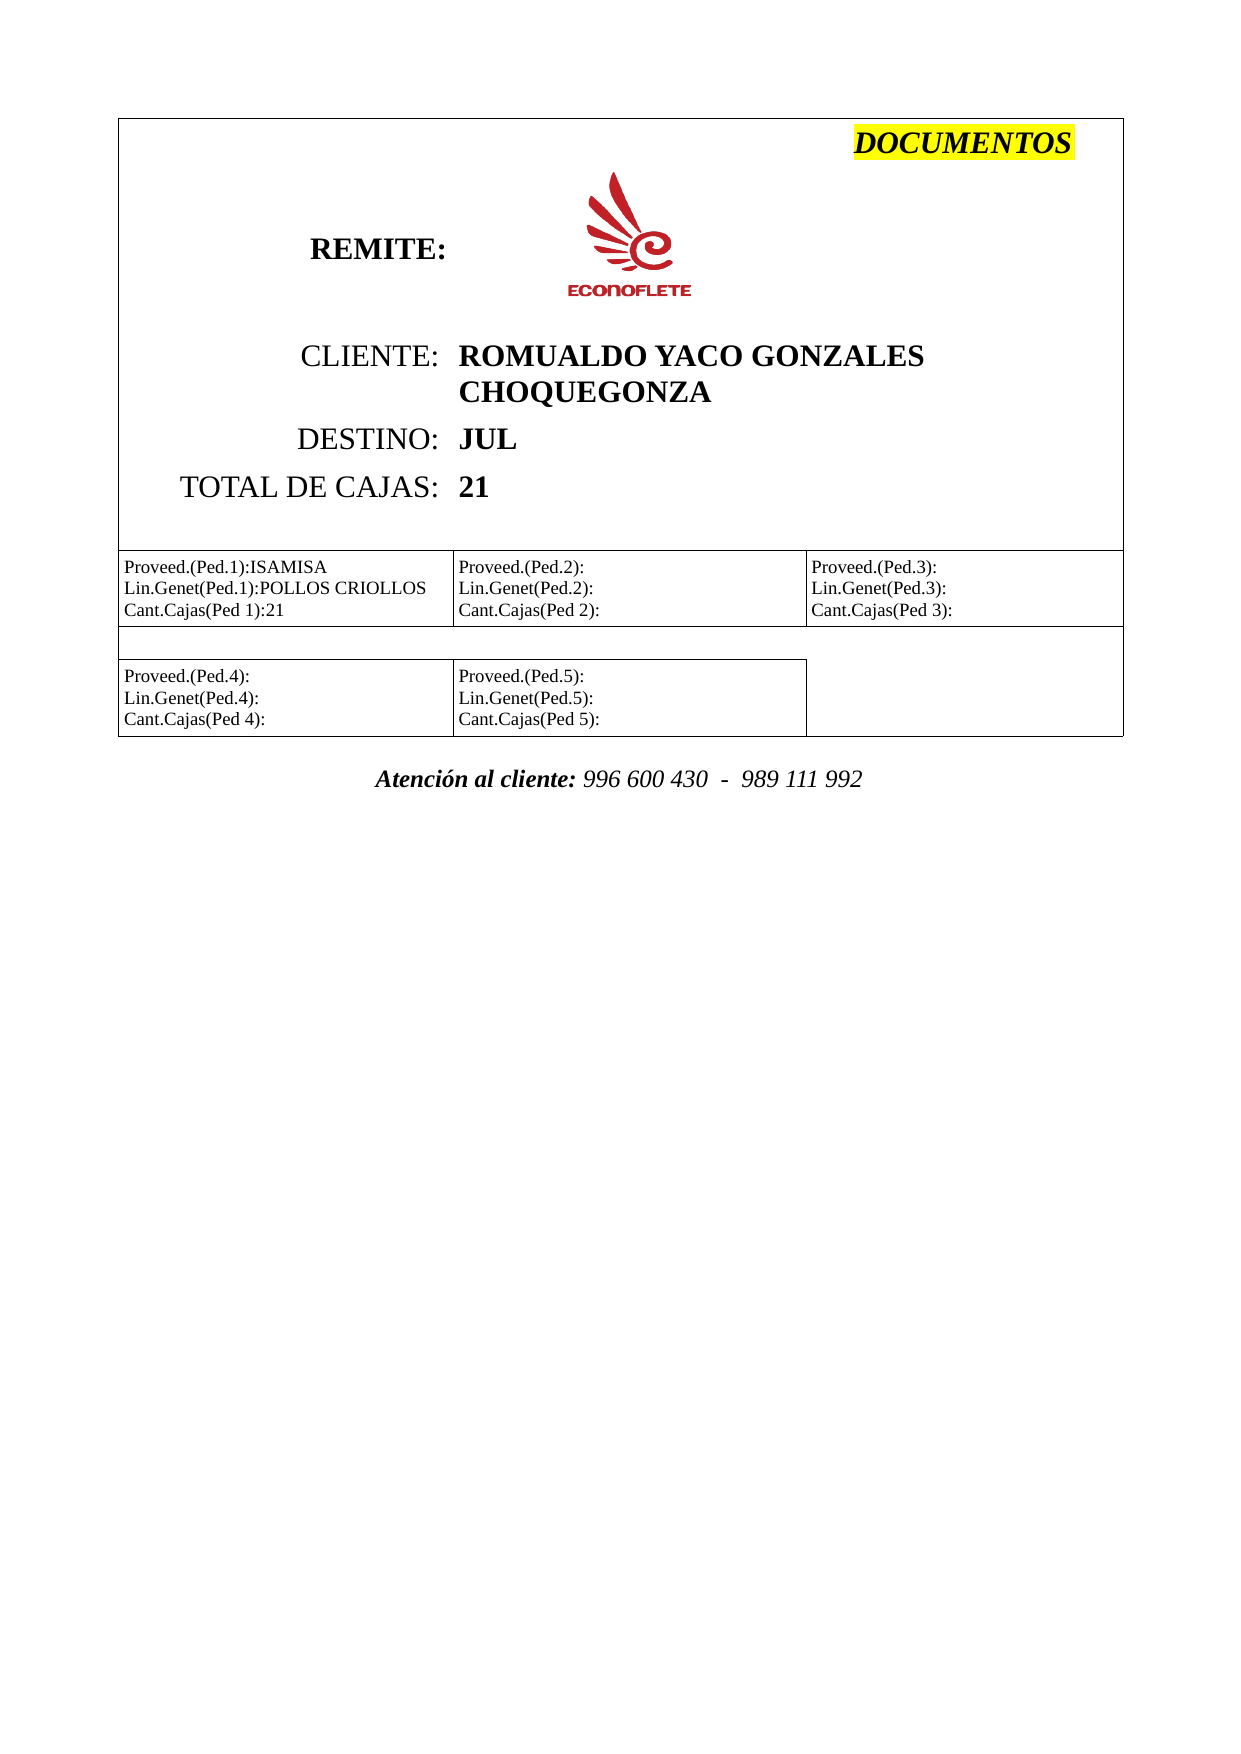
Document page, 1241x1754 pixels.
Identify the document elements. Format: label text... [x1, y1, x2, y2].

table_cell Proveed.(Ped.1):ISAMISA Lin.Genet(Ped.1):POLLOS CRIOLLOS Cant.Cajas(Ped 1):21 [119, 551, 453, 626]
text Atención al cliente: 996 600 430 - 989 111 992 [118, 764, 1122, 793]
table_cell [453, 166, 806, 332]
table_cell REMITE: [119, 166, 453, 332]
table_cell [119, 627, 453, 659]
table_cell Proveed.(Ped.2): Lin.Genet(Ped.2): Cant.Cajas(Ped 2): [454, 551, 806, 626]
table_cell [806, 627, 1123, 659]
table_cell 21 [453, 462, 1123, 510]
table_cell CLIENTE: [119, 332, 453, 415]
table_cell JUL [453, 415, 806, 462]
table_header [453, 119, 806, 166]
table_cell Proveed.(Ped.3): Lin.Genet(Ped.3): Cant.Cajas(Ped 3): [807, 551, 1123, 626]
picture [552, 171, 707, 297]
table_cell [806, 510, 1123, 550]
table_header [119, 119, 453, 166]
table_cell TOTAL DE CAJAS: [119, 462, 453, 510]
table_cell [453, 627, 806, 659]
table_cell [119, 510, 453, 550]
table_cell DESTINO: [119, 415, 453, 462]
table_cell [453, 510, 806, 550]
table_cell [806, 415, 1123, 462]
table_cell [806, 166, 1123, 332]
table_cell Proveed.(Ped.5): Lin.Genet(Ped.5): Cant.Cajas(Ped 5): [454, 660, 806, 736]
table_header DOCUMENTOS [806, 119, 1123, 166]
table_cell [807, 659, 1123, 736]
table_cell ROMUALDO YACO GONZALES CHOQUEGONZA [453, 332, 1123, 415]
table_cell Proveed.(Ped.4): Lin.Genet(Ped.4): Cant.Cajas(Ped 4): [119, 660, 453, 736]
